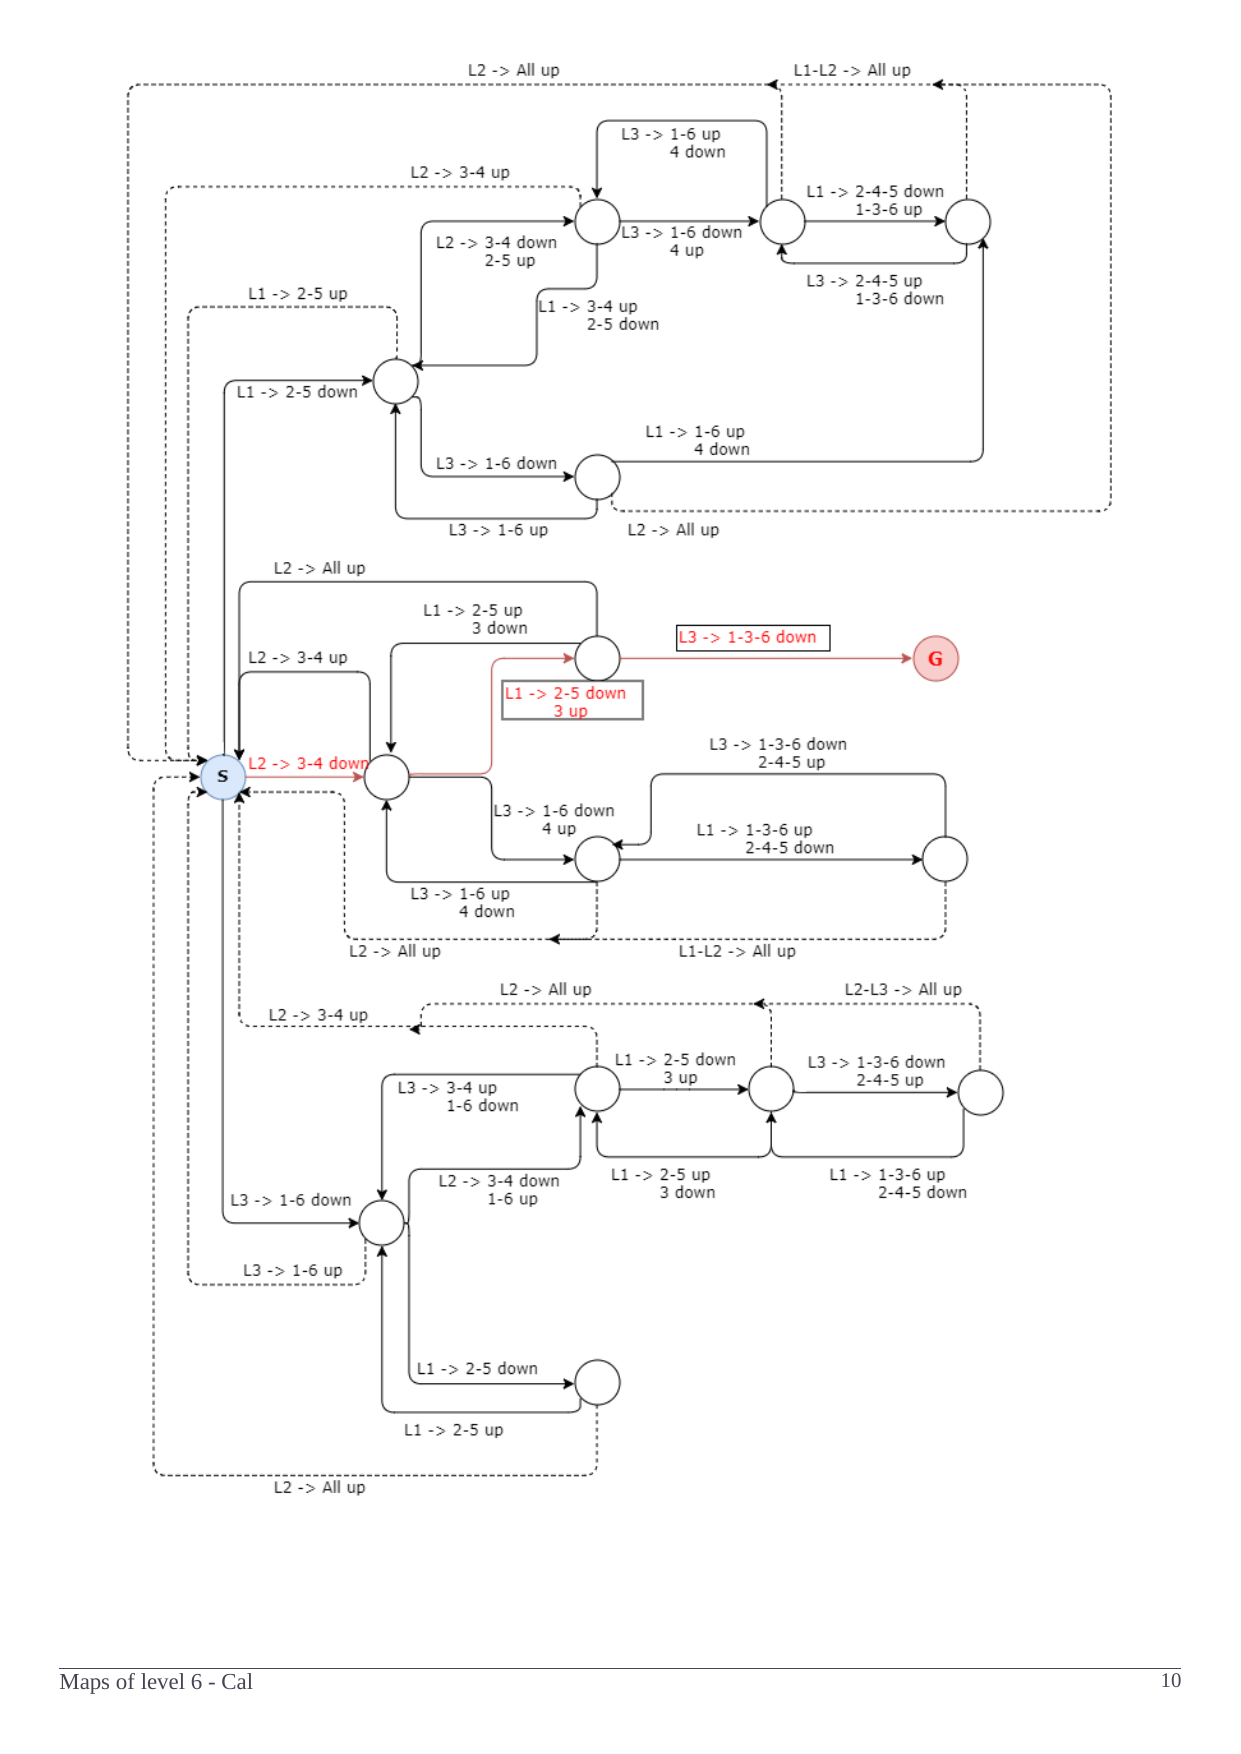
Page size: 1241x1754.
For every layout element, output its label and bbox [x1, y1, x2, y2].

picture [118, 59, 1122, 1502]
